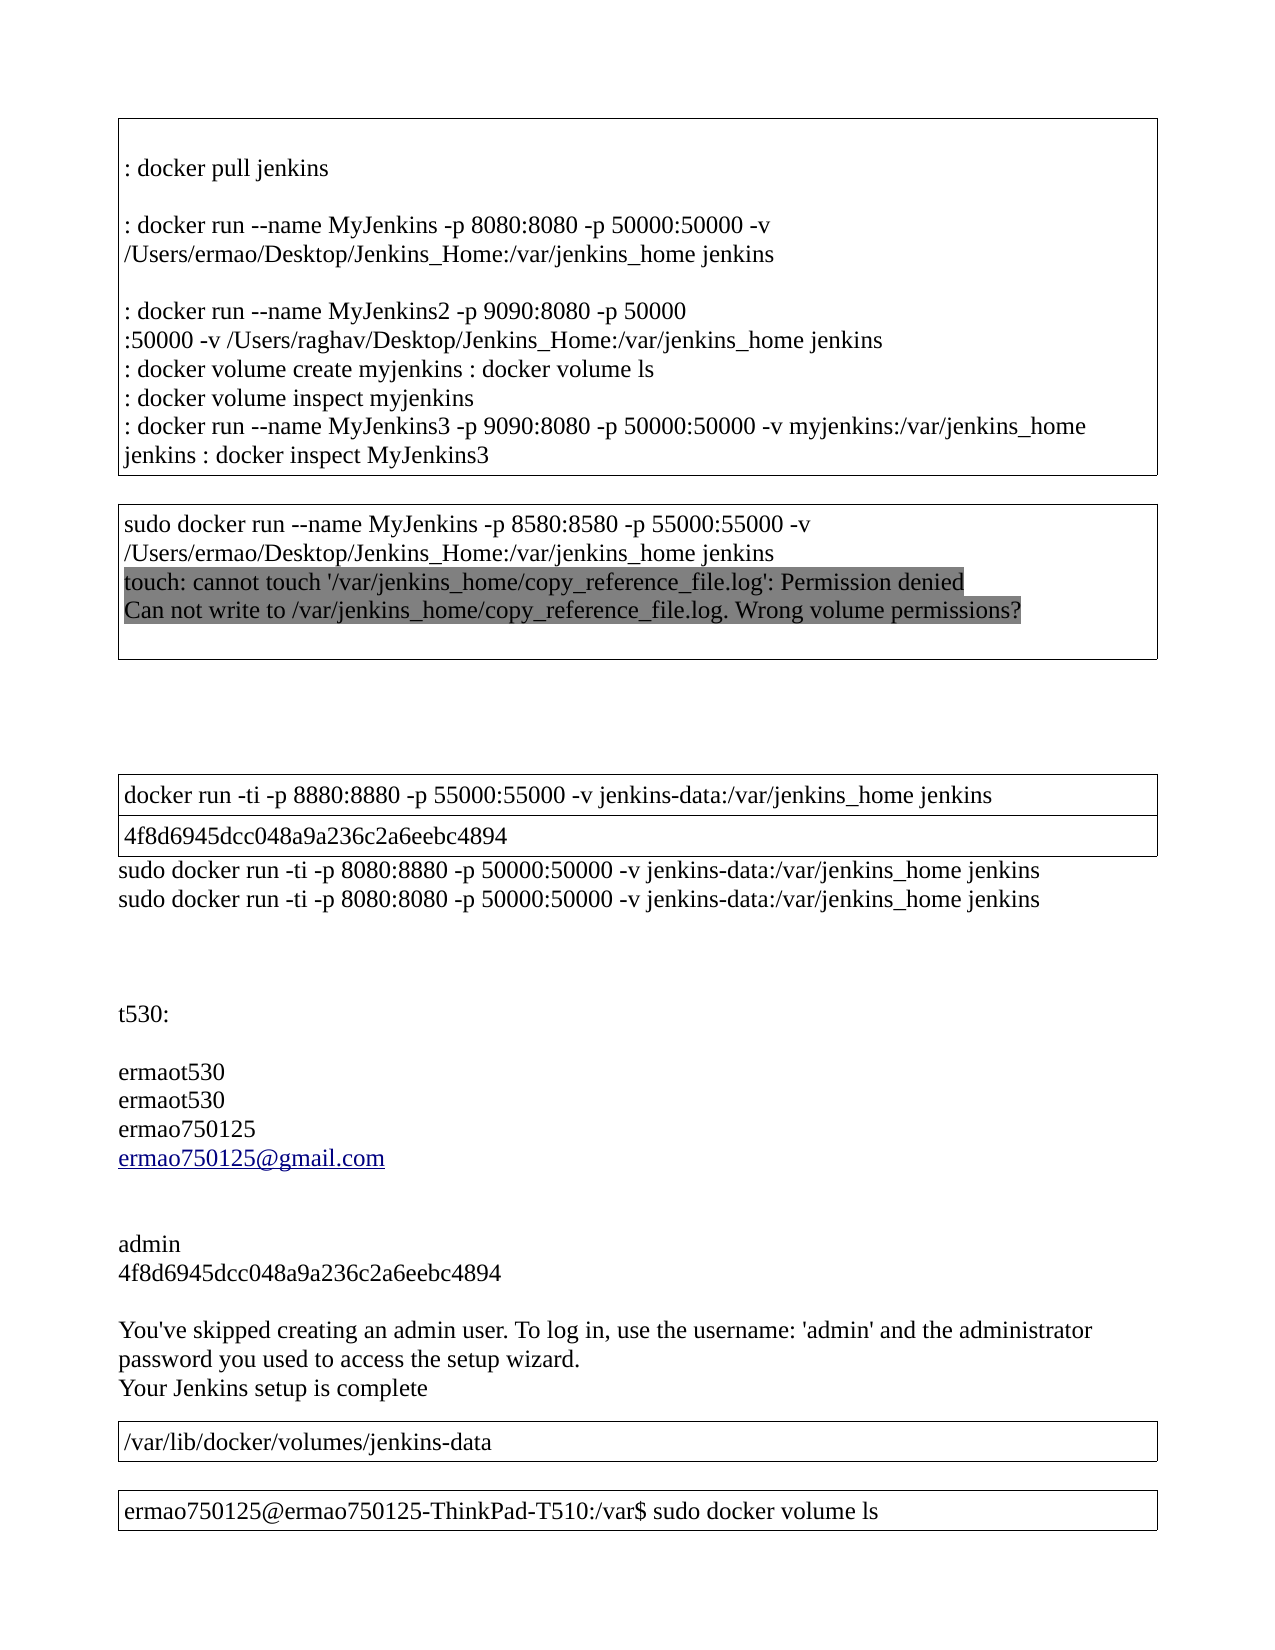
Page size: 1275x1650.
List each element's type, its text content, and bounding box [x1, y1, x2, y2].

table_header : docker pull jenkins : docker run --name MyJenkins -p 8080:8080 -p 50000:50000 -v /Users/ermao/Desktop/Jenkins_Home:/var/jenkins_home jenkins : docker run --name MyJenkins2 -p 9090:8080 -p 50000 :50000 -v /Users/raghav/Desktop/Jenkins_Home:/var/jenkins_home jenkins : docker volume create myjenkins : docker volume ls : docker volume inspect myjenkins : docker run --name MyJenkins3 -p 9090:8080 -p 50000:50000 -v myjenkins:/var/jenkins_home jenkins : docker inspect MyJenkins3 [119, 119, 1157, 475]
text Your Jenkins setup is complete [118, 1373, 1157, 1402]
text ermaot530 [118, 1057, 1157, 1086]
text You've skipped creating an admin user. To log in, use the username: 'admin' and the administrator password you used to access the setup wizard. [118, 1316, 1157, 1373]
text sudo docker run -ti -p 8080:8080 -p 50000:50000 -v jenkins-data:/var/jenkins_home jenkins [118, 884, 1157, 913]
text ermao750125 [118, 1114, 1157, 1143]
text 4f8d6945dcc048a9a236c2a6eebc4894 [118, 1258, 1157, 1287]
table_header docker run -ti -p 8880:8880 -p 55000:55000 -v jenkins-data:/var/jenkins_home jenkins [119, 775, 1157, 815]
text ermaot530 [118, 1086, 1157, 1114]
table_header sudo docker run --name MyJenkins -p 8580:8580 -p 55000:55000 -v /Users/ermao/Desktop/Jenkins_Home:/var/jenkins_home jenkins touch: cannot touch '/var/jenkins_home/copy_reference_file.log': Permission denied Can not write to /var/jenkins_home/copy_reference_file.log. Wrong volume permissions? [119, 505, 1157, 659]
text t530: [118, 999, 1157, 1028]
table_header /var/lib/docker/volumes/jenkins-data [119, 1422, 1157, 1461]
text admin [118, 1229, 1157, 1258]
text sudo docker run -ti -p 8080:8880 -p 50000:50000 -v jenkins-data:/var/jenkins_home jenkins [118, 857, 1157, 884]
table_header ermao750125@ermao750125-ThinkPad-T510:/var$ sudo docker volume ls [119, 1491, 1157, 1530]
text ermao750125@gmail.com [118, 1143, 1157, 1172]
table_header 4f8d6945dcc048a9a236c2a6eebc4894 [119, 816, 1157, 856]
